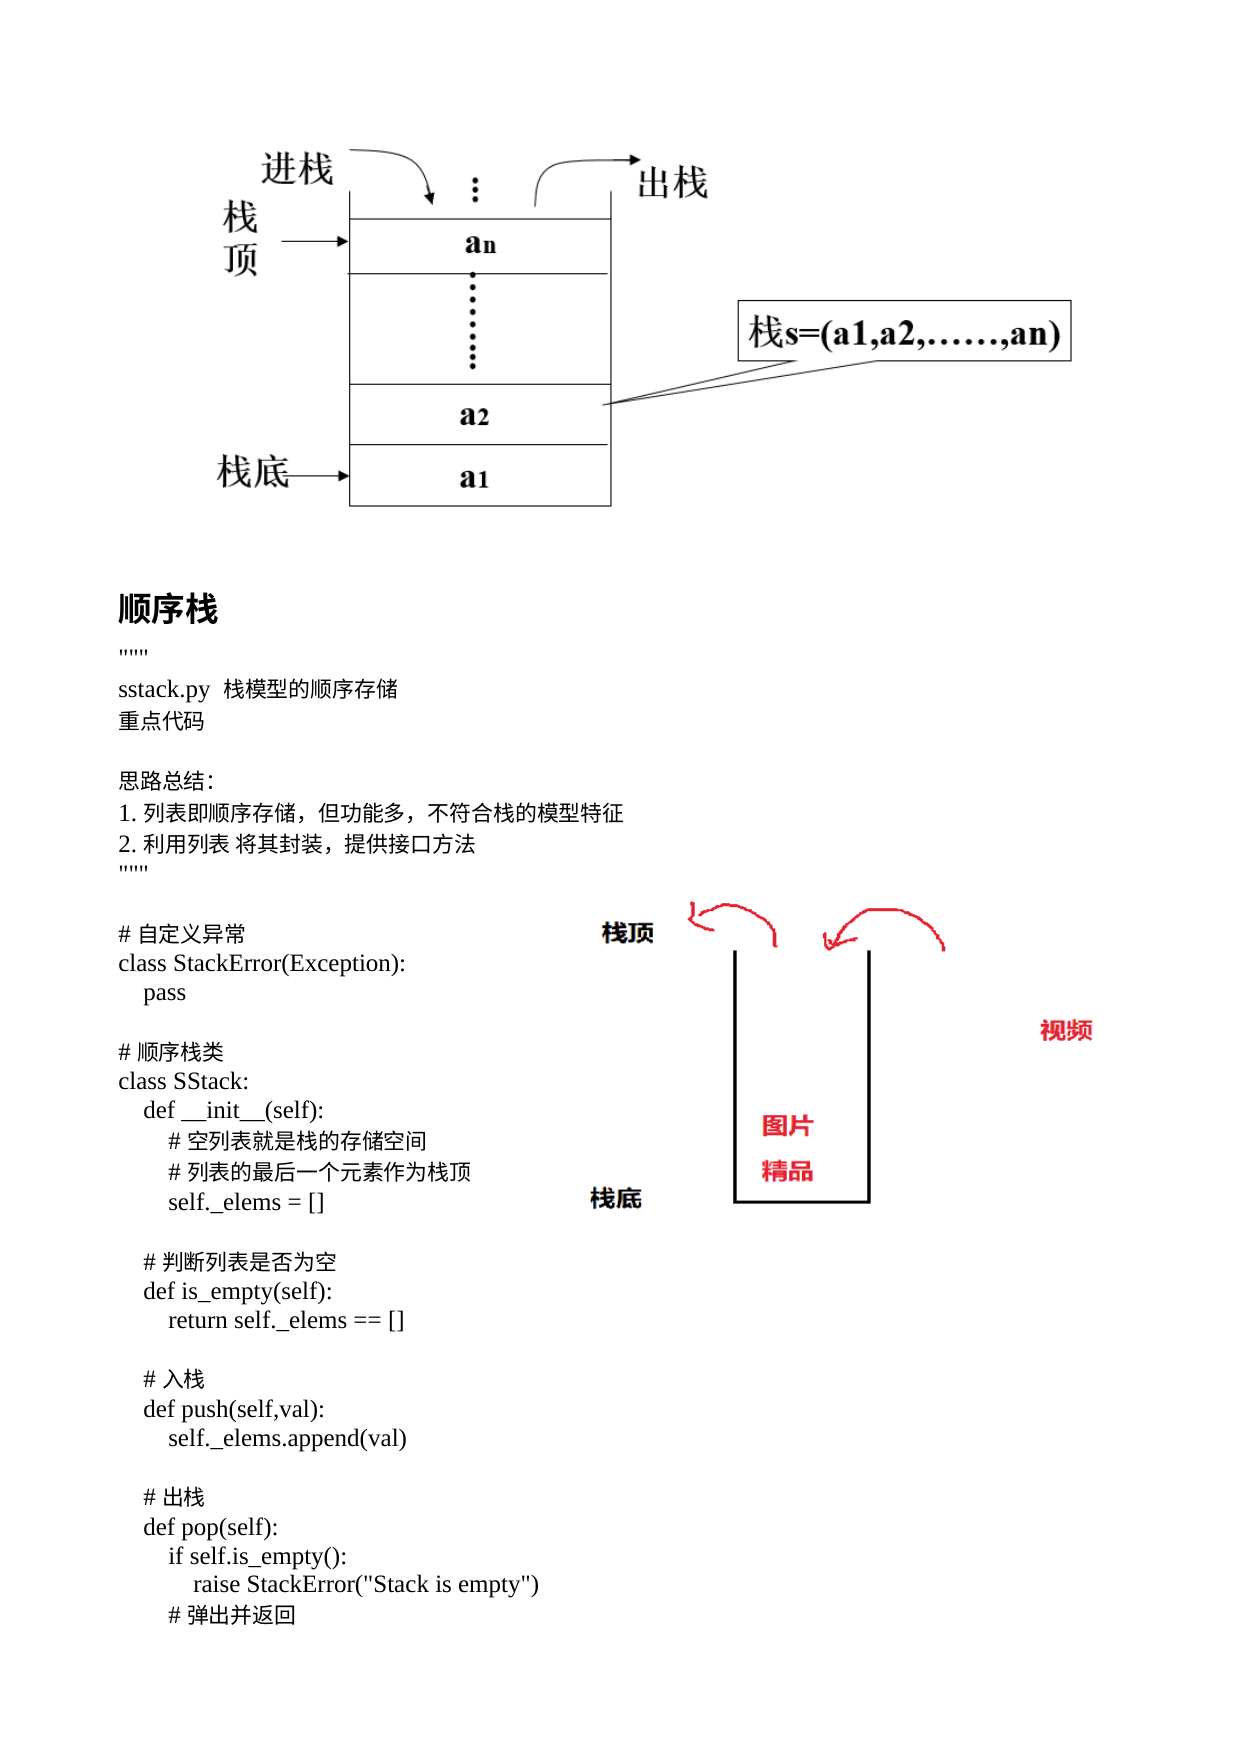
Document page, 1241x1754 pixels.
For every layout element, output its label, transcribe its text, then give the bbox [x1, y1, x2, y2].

text """ [118, 859, 1122, 888]
text [1112, 1244, 1122, 1276]
text sstack.py 栈模型的顺序存储 [118, 672, 1122, 704]
text [1112, 1066, 1122, 1095]
text [1112, 1155, 1122, 1187]
text """ [118, 643, 1122, 672]
text [1112, 917, 1122, 948]
text self._elems = [] [118, 1187, 541, 1216]
text # 顺序栈类 [118, 1034, 541, 1066]
text 思路总结： [118, 764, 1122, 796]
picture [541, 869, 1112, 1280]
text def is_empty(self): [118, 1276, 1122, 1305]
text # 出栈 [118, 1480, 1122, 1512]
text # 入栈 [118, 1362, 1122, 1394]
text 重点代码 [118, 704, 1122, 735]
text return self._elems == [] [118, 1305, 1122, 1334]
text 2. 利用列表 将其封装，提供接口方法 [118, 827, 1122, 859]
text self._elems.append(val) [118, 1423, 1122, 1452]
subtitle 顺序栈 [118, 582, 1122, 631]
text def pop(self): [118, 1512, 1122, 1541]
text [1112, 1124, 1122, 1155]
text # 判断列表是否为空 [118, 1244, 541, 1276]
text [1112, 977, 1122, 1006]
text raise StackError("Stack is empty") [118, 1569, 1122, 1598]
text 1. 列表即顺序存储，但功能多，不符合栈的模型特征 [118, 796, 1122, 827]
text # 空列表就是栈的存储空间 [118, 1124, 541, 1155]
text # 自定义异常 [118, 917, 541, 948]
text pass [118, 977, 541, 1006]
text # 列表的最后一个元素作为栈顶 [118, 1155, 541, 1187]
text def __init__(self): [118, 1095, 541, 1124]
text # 弹出并返回 [118, 1598, 1122, 1630]
text class SStack: [118, 1066, 541, 1095]
text def push(self,val): [118, 1394, 1122, 1423]
picture [118, 118, 1123, 510]
text [1112, 1034, 1122, 1066]
text class StackError(Exception): [118, 948, 541, 977]
text if self.is_empty(): [118, 1541, 1122, 1569]
